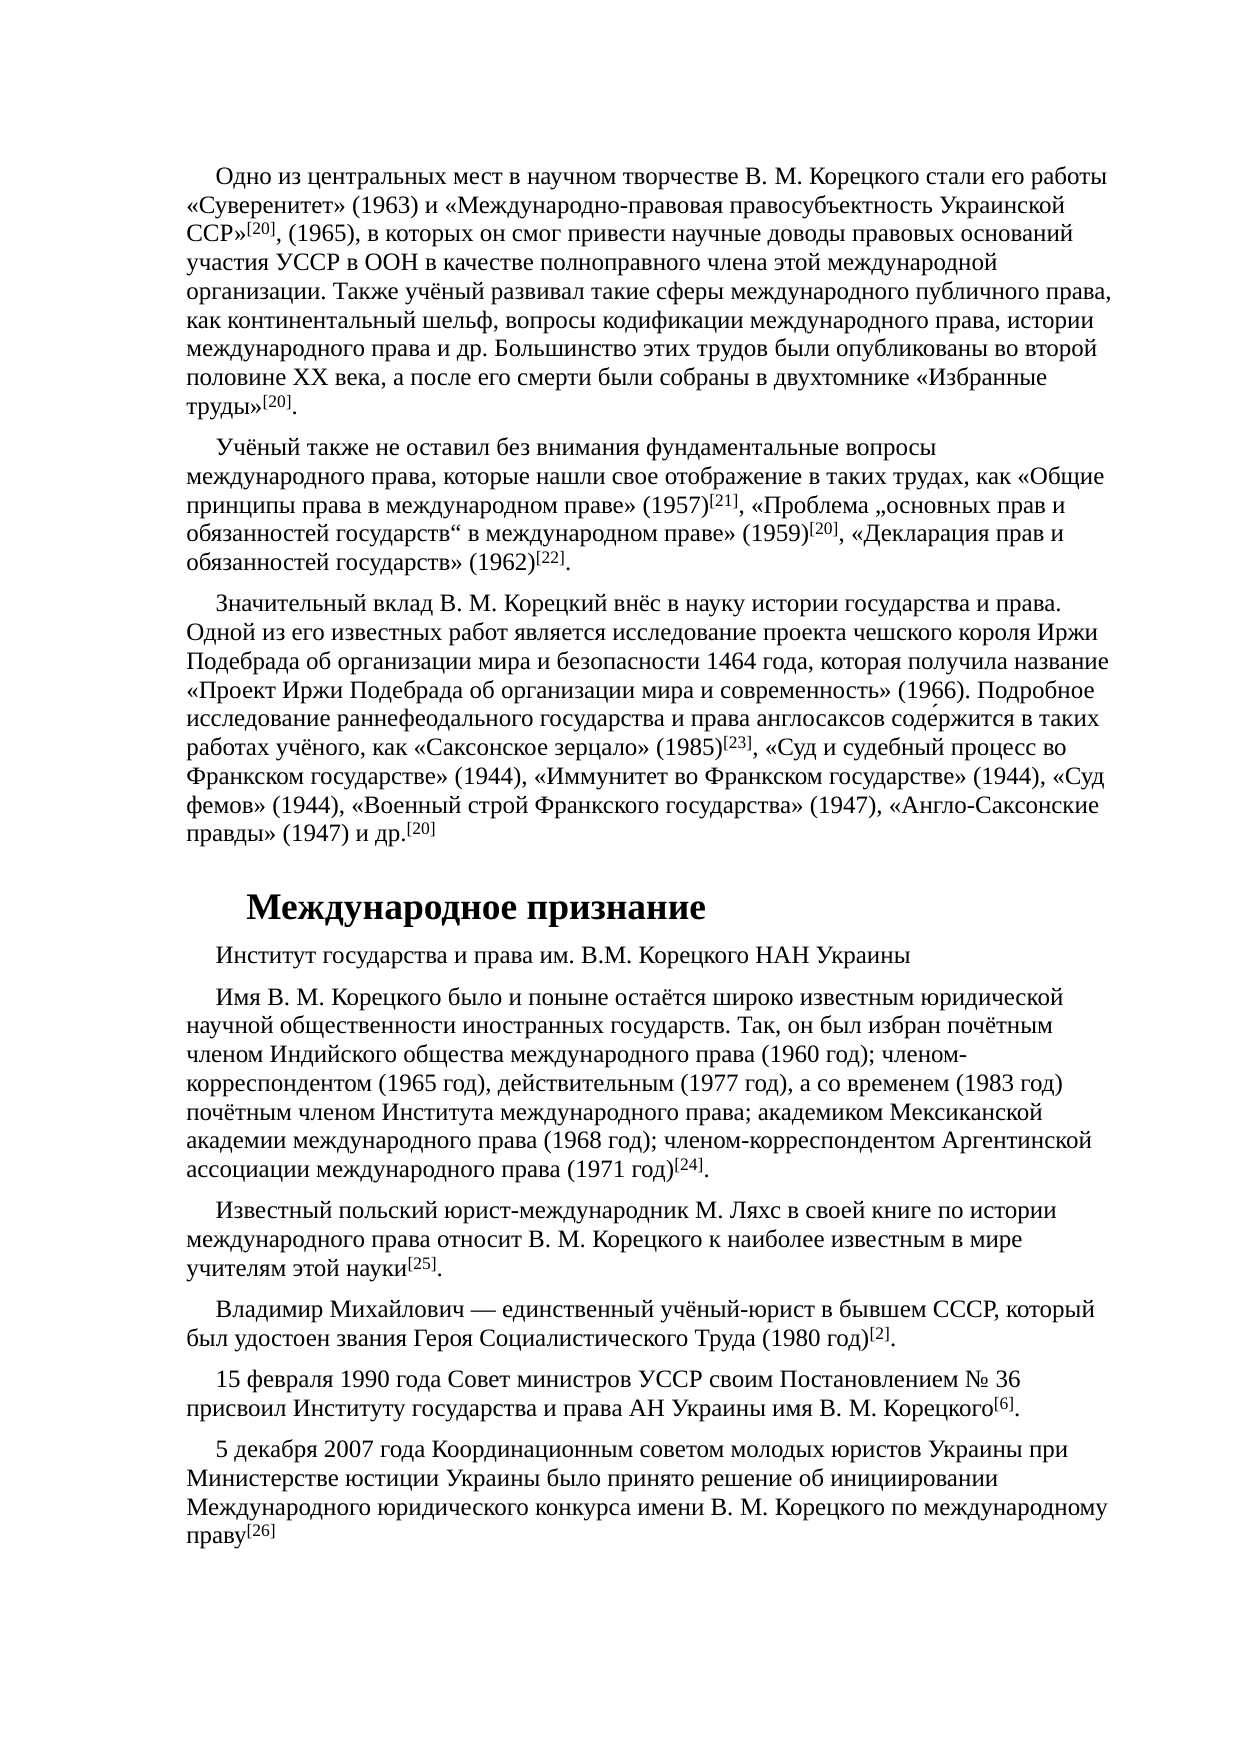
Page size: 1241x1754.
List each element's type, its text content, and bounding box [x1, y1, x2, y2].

text Имя В. М. Корецкого было и поныне остаётся широко известным юридической научной общественности иностранных государств. Так, он был избран почётным членом Индийского общества международного права (1960 год); членом-корреспондентом (1965 год), действительным (1977 год), а со временем (1983 год) почётным членом Института международного права; академиком Мексиканской академии международного права (1968 год); членом-корреспондентом Аргентинской ассоциации международного права (1971 год)[24]. [186, 982, 1122, 1183]
text Значительный вклад В. М. Корецкий внёс в науку истории государства и права. Одной из его известных работ является исследование проекта чешского короля Иржи Подебрада об организации мира и безопасности 1464 года, которая получила название «Проект Иржи Подебрада об организации мира и современность» (1966). Подробное исследование раннефеодального государства и права англосаксов соде́ржится в таких работах учёного, как «Саксонское зерцало» (1985)[23], «Суд и судебный процесс во Франкском государстве» (1944), «Иммунитет во Франкском государстве» (1944), «Суд фемов» (1944), «Военный строй Франкского государства» (1947), «Англо-Саксонские правды» (1947) и др.[20] [186, 588, 1122, 847]
subtitle Международное признание [186, 885, 1122, 928]
text Известный польский юрист-международник М. Ляхс в своей книге по истории международного права относит В. М. Корецкого к наиболее известным в мире учителям этой науки[25]. [186, 1195, 1122, 1282]
text 5 декабря 2007 года Координационным советом молодых юристов Украины при Министерстве юстиции Украины было принято решение об инициировании Международного юридического конкурса имени В. М. Корецкого по международному праву[26] [186, 1434, 1122, 1549]
text Институт государства и права им. В.М. Корецкого НАН Украины [186, 940, 1122, 969]
text 15 февраля 1990 года Совет министров УССР своим Постановлением № 36 присвоил Институту государства и права АН Украины имя В. М. Корецкого[6]. [186, 1364, 1122, 1422]
text Одно из центральных мест в научном творчестве В. М. Корецкого стали его работы «Суверенитет» (1963) и «Международно-правовая правосубъектность Украинской ССР»[20], (1965), в которых он смог привести научные доводы правовых оснований участия УССР в ООН в качестве полноправного члена этой международной организации. Также учёный развивал такие сферы международного публичного права, как континентальный шельф, вопросы кодификации международного права, истории международного права и др. Большинство этих трудов были опубликованы во второй половине ХХ века, а после его смерти были собраны в двухтомнике «Избранные труды»[20]. [186, 161, 1122, 420]
text Учёный также не оставил без внимания фундаментальные вопросы международного права, которые нашли свое отображение в таких трудах, как «Общие принципы права в международном праве» (1957)[21], «Проблема „основных прав и обязанностей государств“ в международном праве» (1959)[20], «Декларация прав и обязанностей государств» (1962)[22]. [186, 432, 1122, 576]
text Владимир Михайлович — единственный учёный-юрист в бывшем СССР, который был удостоен звания Героя Социалистического Труда (1980 год)[2]. [186, 1294, 1122, 1352]
